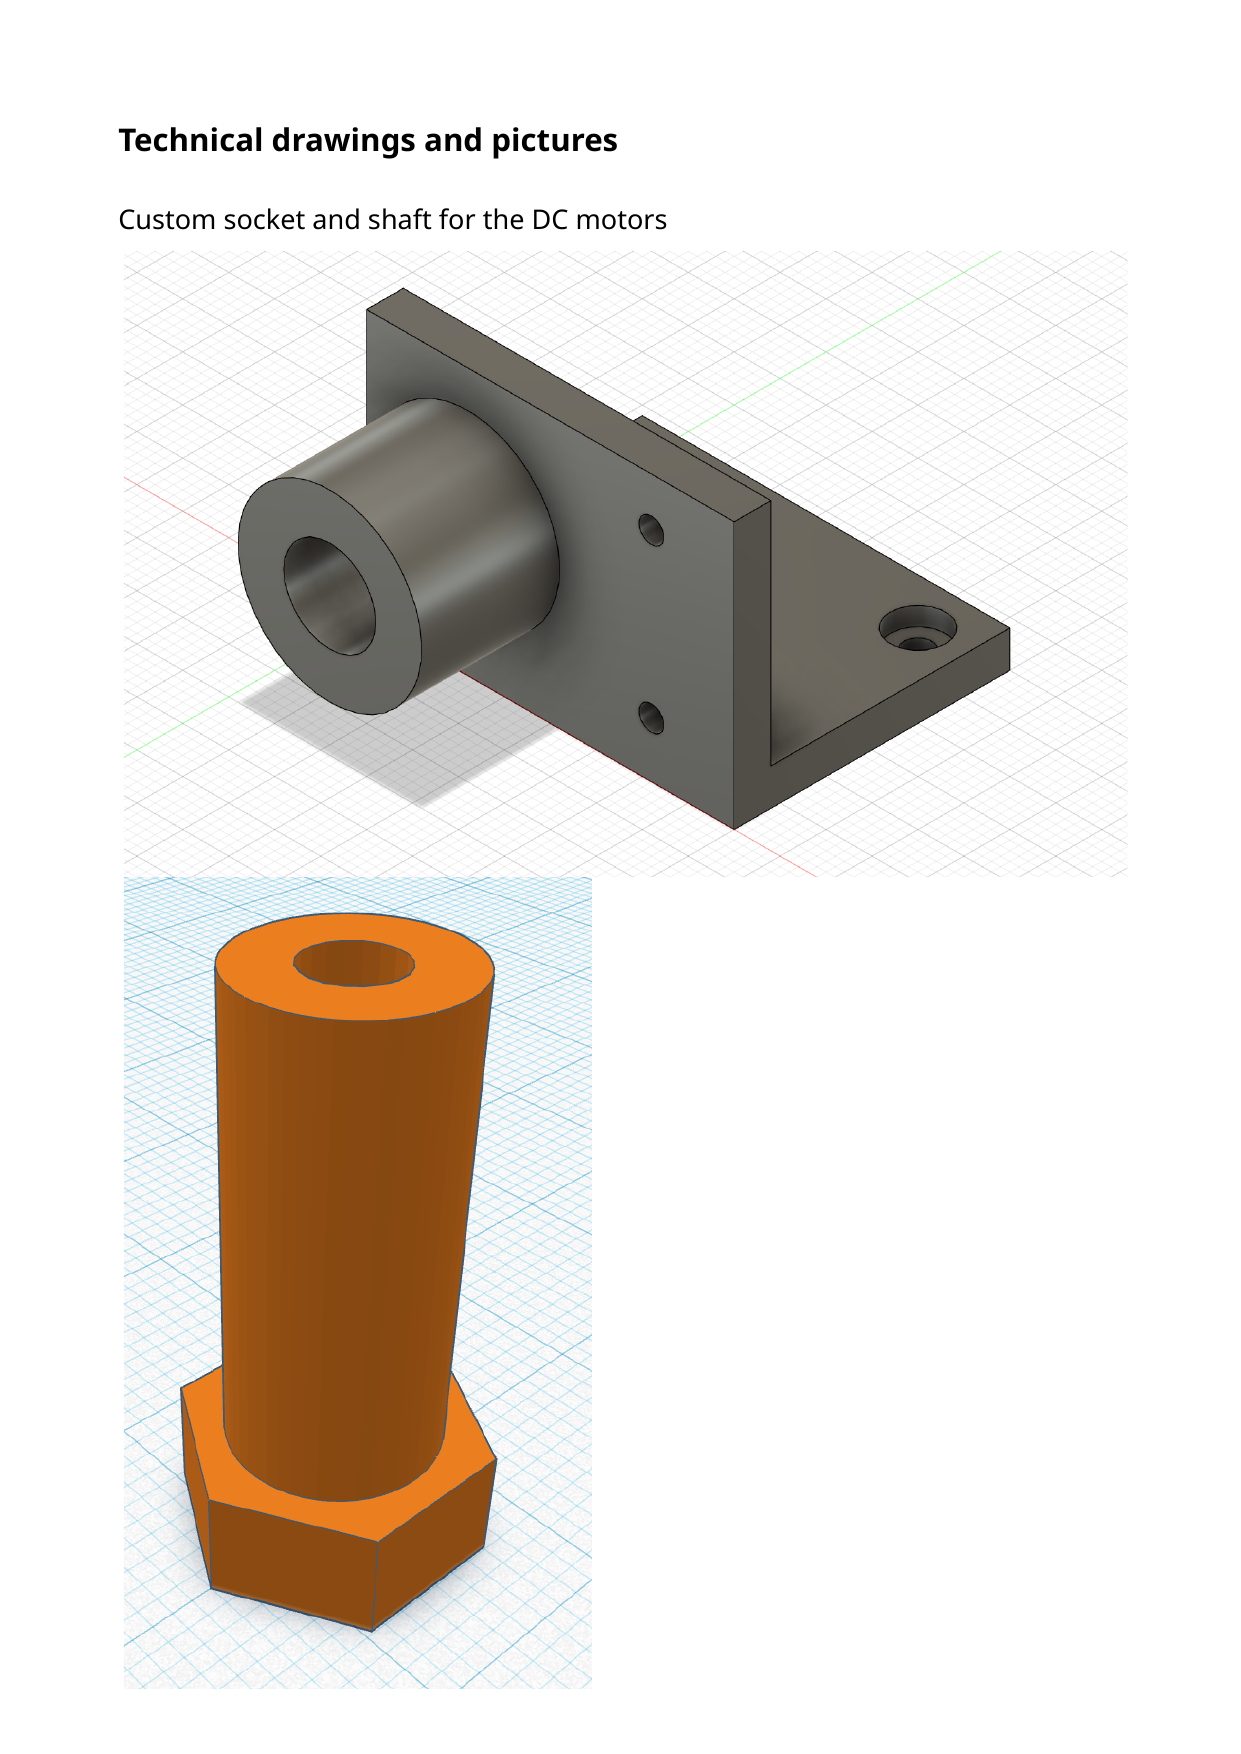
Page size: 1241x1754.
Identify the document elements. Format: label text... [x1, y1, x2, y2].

picture [123, 251, 1128, 1689]
text Custom socket and shaft for the DC motors [118, 200, 1122, 237]
text Technical drawings and pictures [118, 118, 1122, 161]
